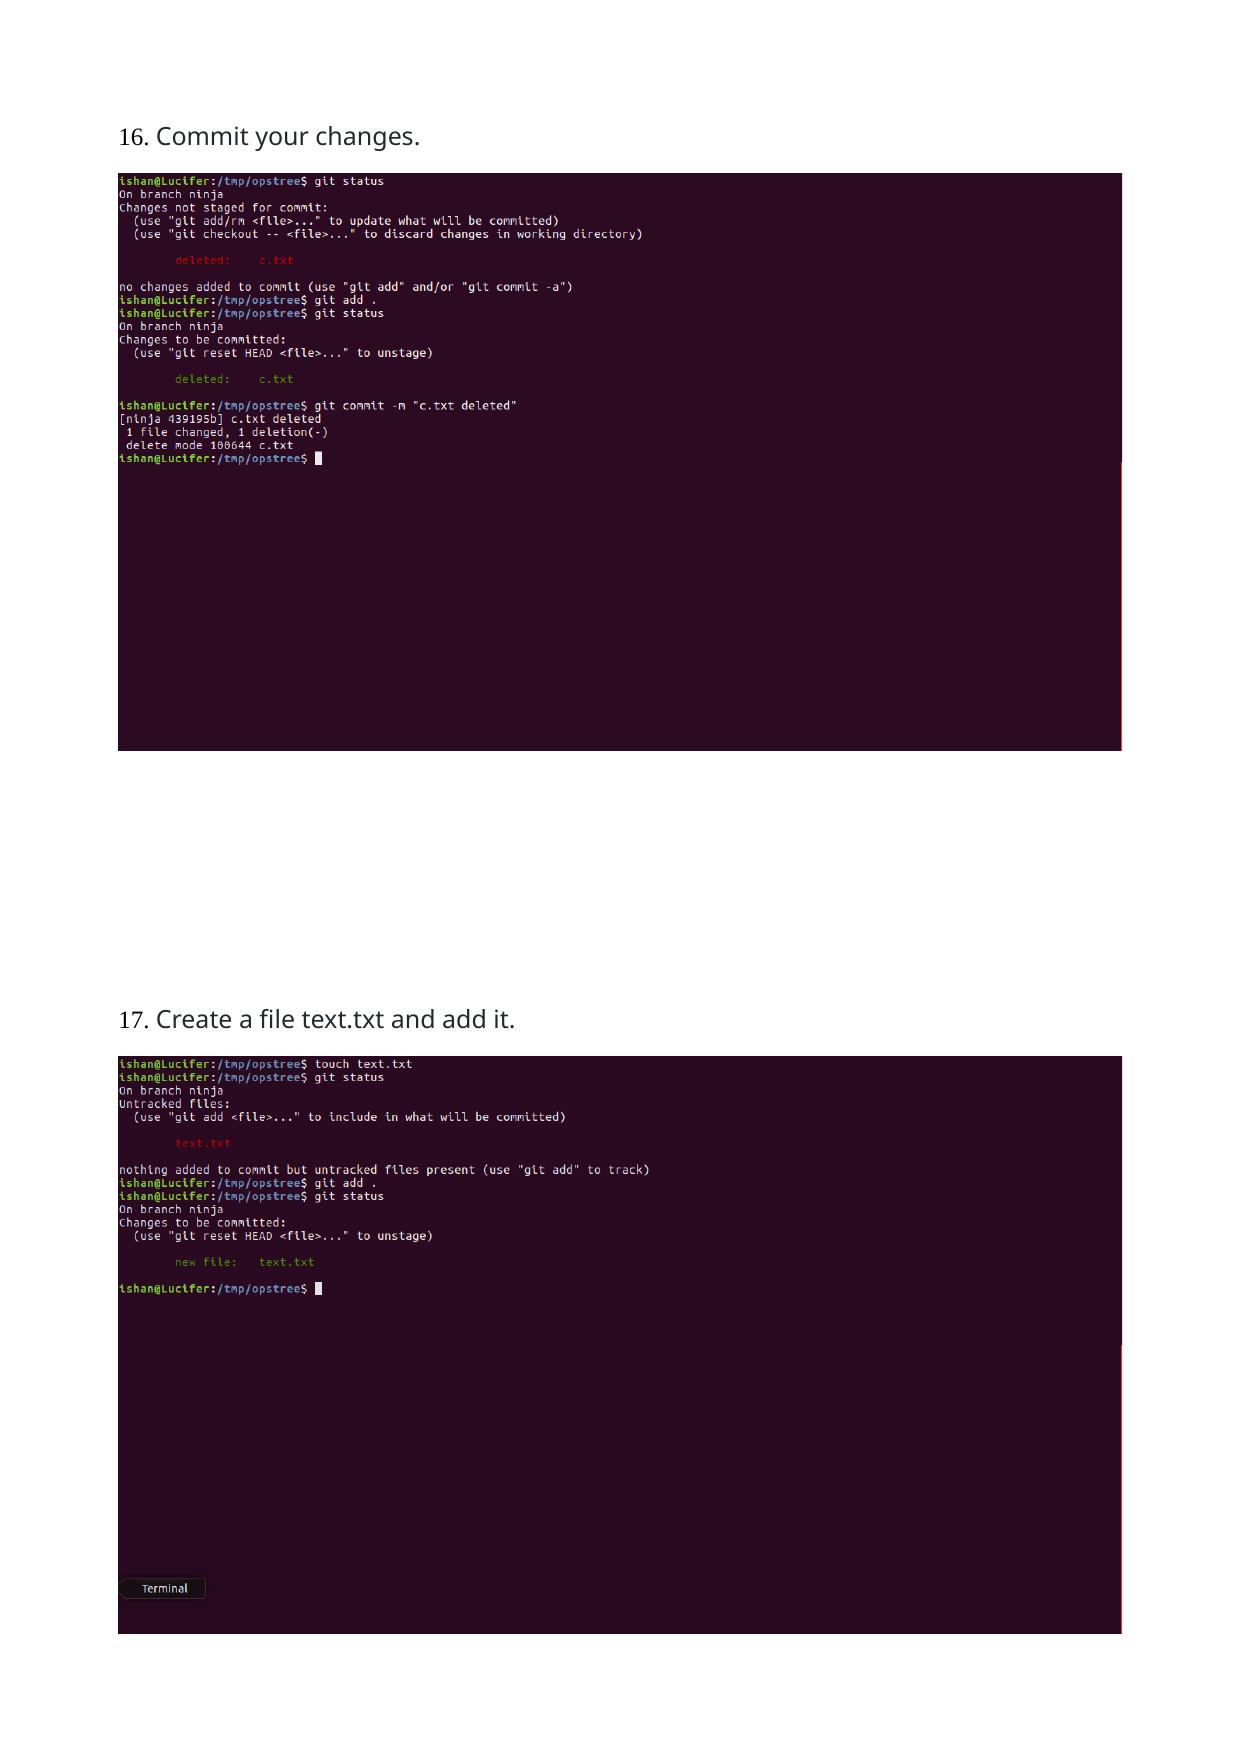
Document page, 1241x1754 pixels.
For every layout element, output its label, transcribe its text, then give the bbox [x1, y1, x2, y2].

picture [118, 1056, 1123, 1634]
picture [118, 173, 1123, 751]
text 16. Commit your changes. [118, 118, 1122, 152]
text 17. Create a file text.txt and add it. [118, 1001, 1122, 1035]
